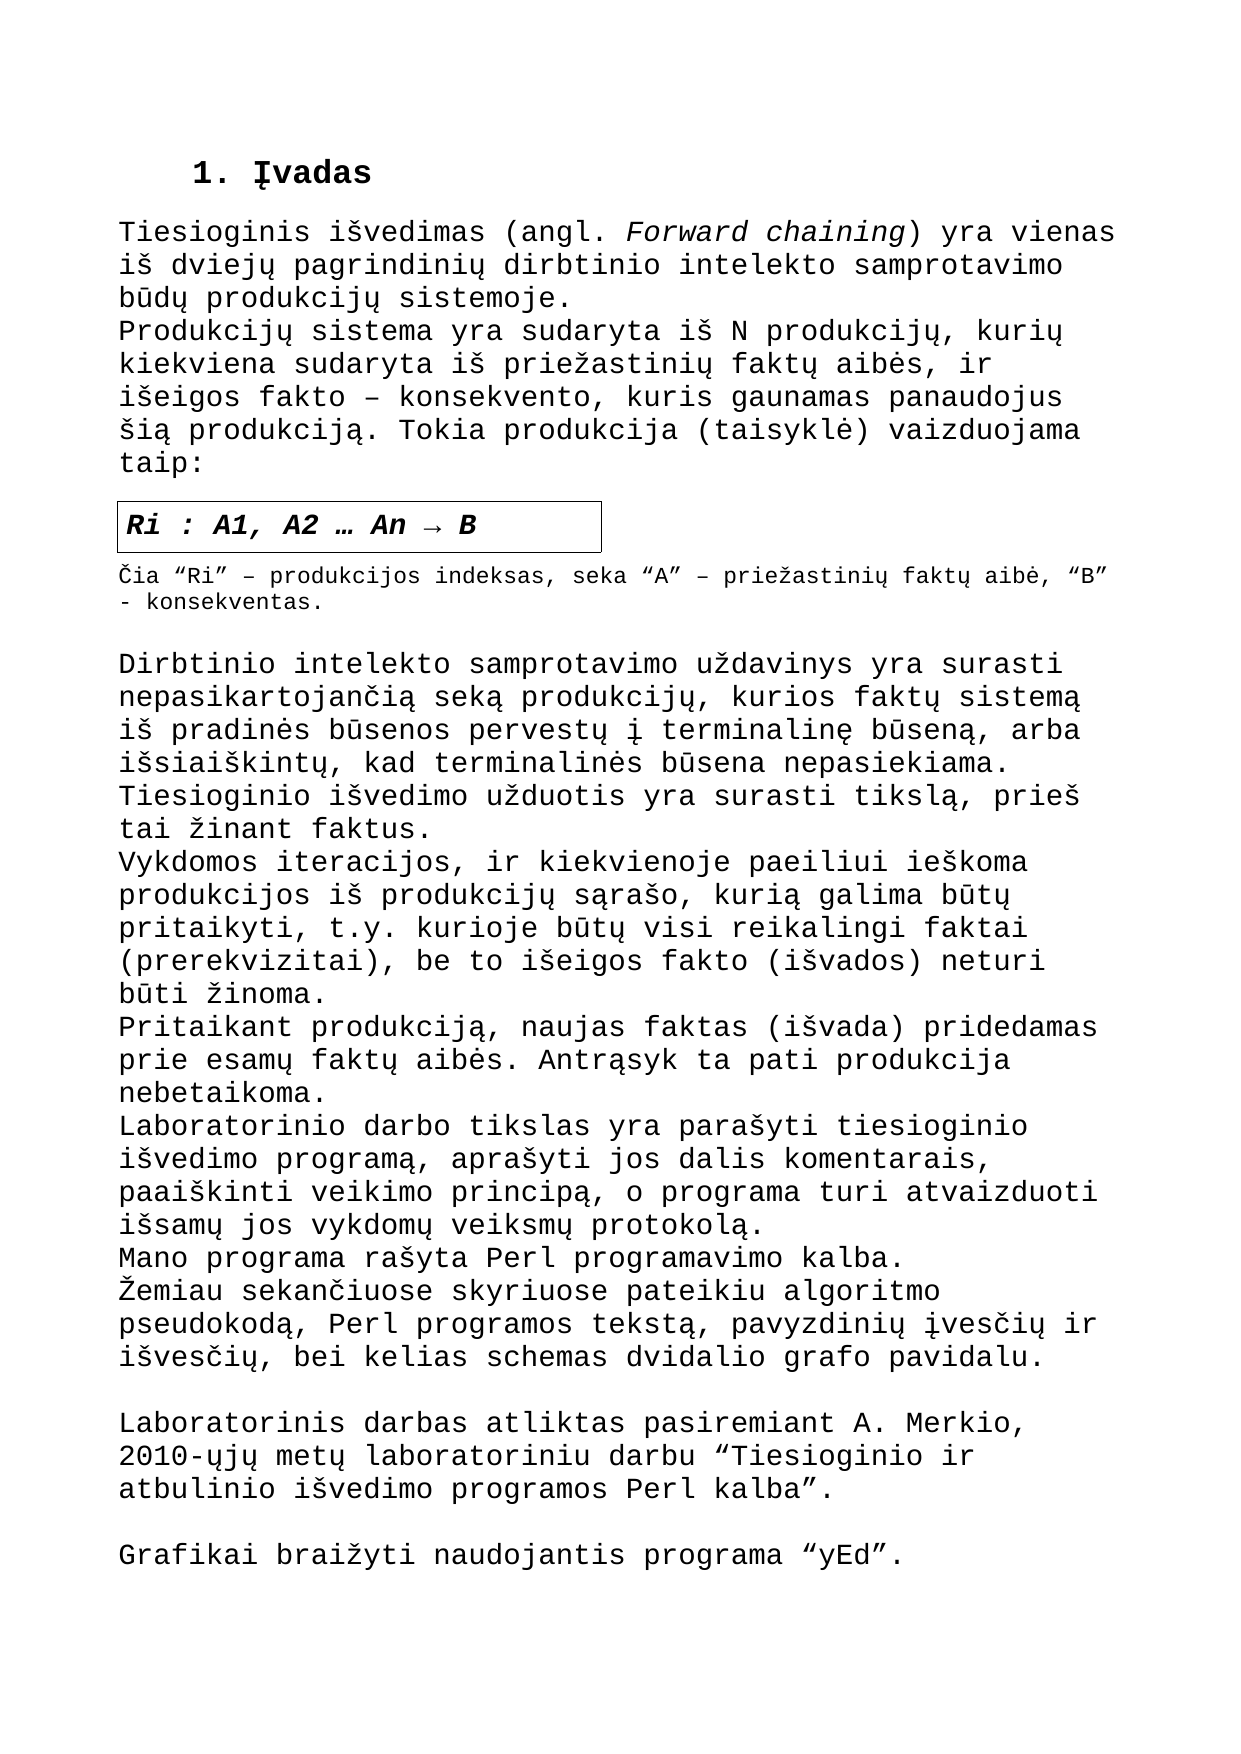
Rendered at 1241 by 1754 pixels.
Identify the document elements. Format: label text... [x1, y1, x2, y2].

text Tiesioginis išvedimas (angl. Forward chaining) yra vienas iš dviejų pagrindinių dirbtinio intelekto samprotavimo būdų produkcijų sistemoje. [118, 217, 1122, 316]
text 1. Įvadas [192, 156, 1122, 194]
text Laboratorinis darbas atliktas pasiremiant A. Merkio, 2010-ųjų metų laboratoriniu darbu “Tiesioginio ir atbulinio išvedimo programos Perl kalba”. [118, 1408, 1122, 1507]
text Vykdomos iteracijos, ir kiekvienoje paeiliui ieškoma produkcijos iš produkcijų sąrašo, kurią galima būtų pritaikyti, t.y. kurioje būtų visi reikalingi faktai (prerekvizitai), be to išeigos fakto (išvados) neturi būti žinoma. [118, 847, 1122, 1012]
text Dirbtinio intelekto samprotavimo uždavinys yra surasti nepasikartojančią seką produkcijų, kurios faktų sistemą iš pradinės būsenos pervestų į terminalinę būseną, arba išsiaiškintų, kad terminalinės būsena nepasiekiama. [118, 649, 1122, 781]
text Ri : A1, A2 … An → B [126, 510, 592, 543]
text Grafikai braižyti naudojantis programa “yEd”. [118, 1541, 1122, 1573]
text Laboratorinio darbo tikslas yra parašyti tiesioginio išvedimo programą, aprašyti jos dalis komentarais, paaiškinti veikimo principą, o programa turi atvaizduoti išsamų jos vykdomų veiksmų protokolą. [118, 1111, 1122, 1243]
text Mano programa rašyta Perl programavimo kalba. [118, 1243, 1122, 1276]
text Žemiau sekančiuose skyriuose pateikiu algoritmo pseudokodą, Perl programos tekstą, pavyzdinių įvesčių ir išvesčių, bei kelias schemas dvidalio grafo pavidalu. [118, 1276, 1122, 1375]
text Tiesioginio išvedimo užduotis yra surasti tikslą, prieš tai žinant faktus. [118, 781, 1122, 847]
text Čia “Ri” – produkcijos indeksas, seka “A” – priežastinių faktų aibė, “B” - konsekventas. [118, 482, 1122, 616]
text Produkcijų sistema yra sudaryta iš N produkcijų, kurių kiekviena sudaryta iš priežastinių faktų aibės, ir išeigos fakto – konsekvento, kuris gaunamas panaudojus šią produkciją. Tokia produkcija (taisyklė) vaizduojama taip: [118, 316, 1122, 482]
text Pritaikant produkciją, naujas faktas (išvada) pridedamas prie esamų faktų aibės. Antrąsyk ta pati produkcija nebetaikoma. [118, 1012, 1122, 1111]
